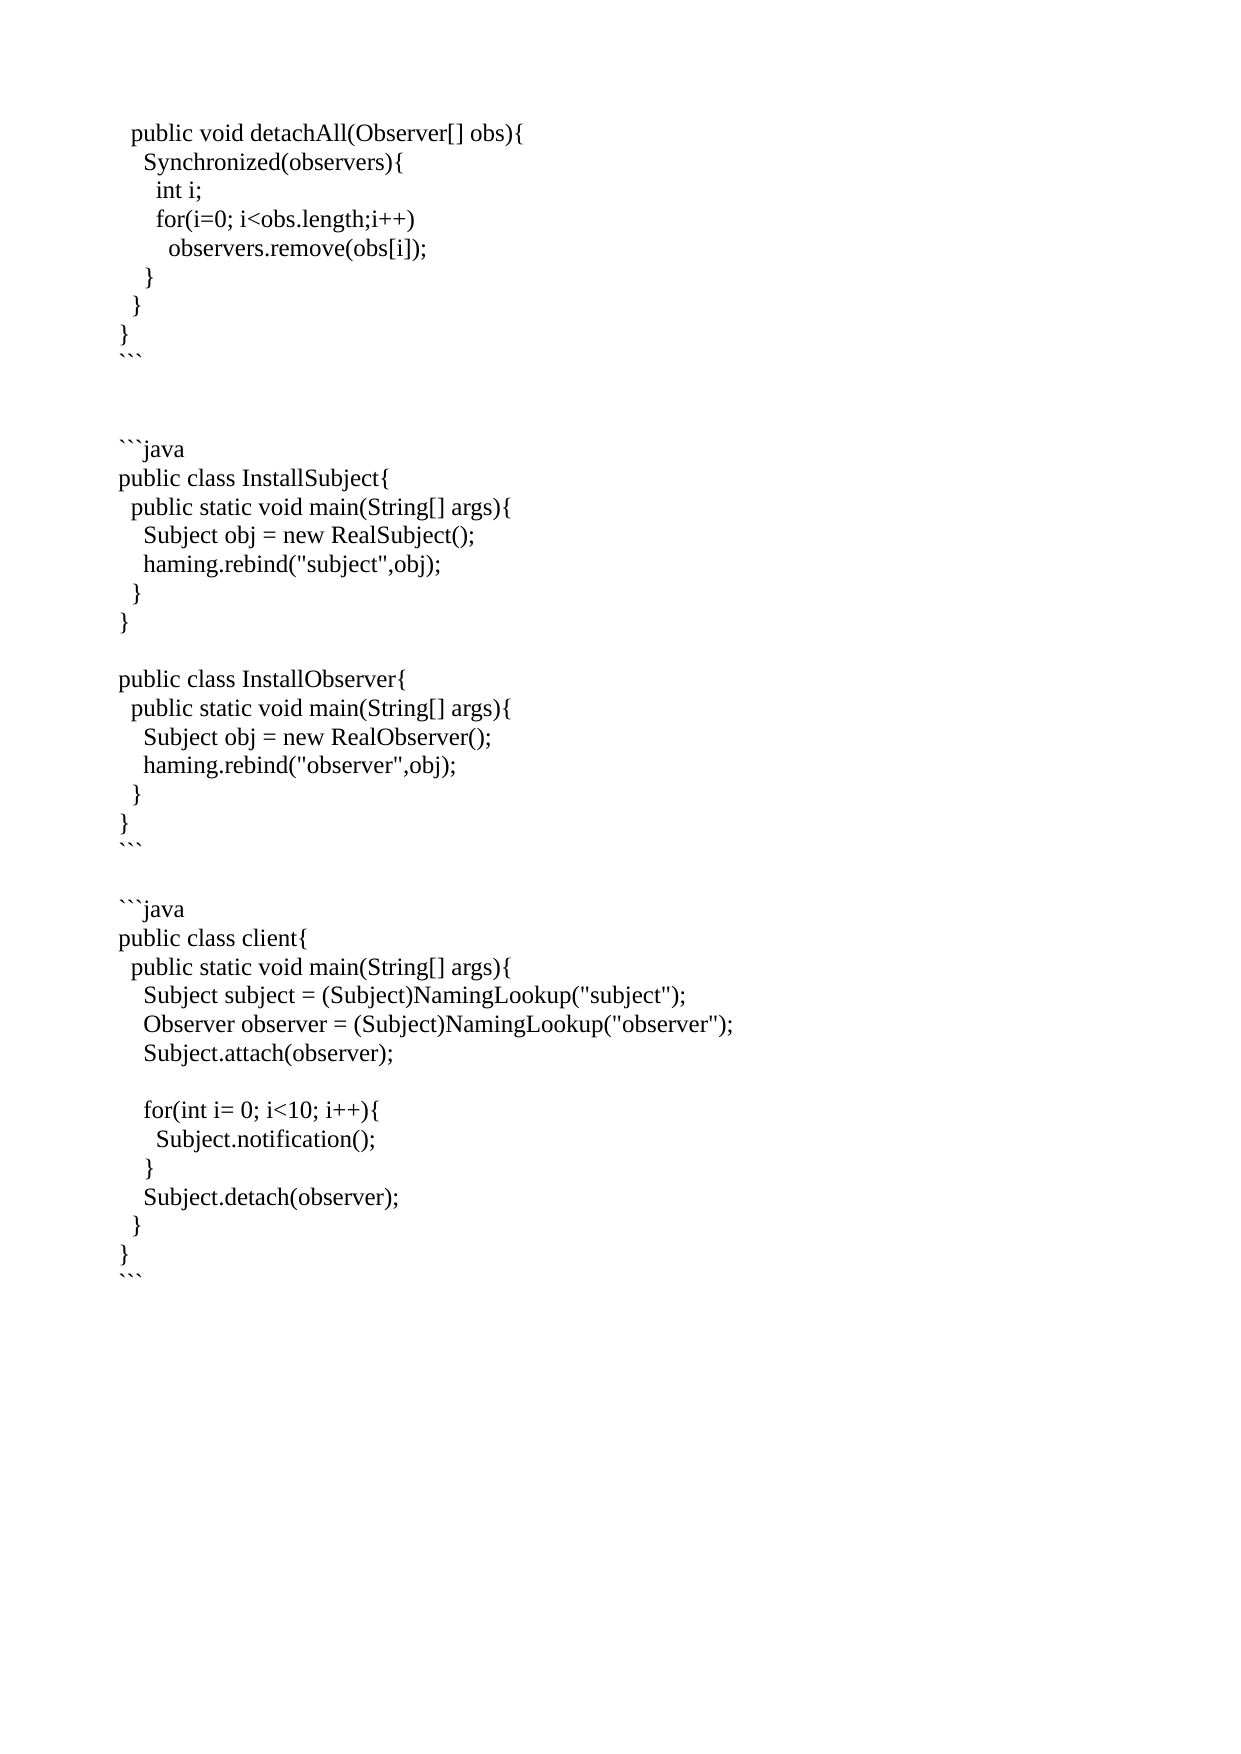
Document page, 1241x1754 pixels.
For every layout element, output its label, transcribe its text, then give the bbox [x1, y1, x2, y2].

text public static void main(String[] args){ [118, 693, 1122, 722]
text ```java [118, 894, 1122, 923]
text } [118, 319, 1122, 348]
text int i; [118, 176, 1122, 204]
text } [118, 808, 1122, 837]
text } [118, 607, 1122, 636]
text public class InstallObserver{ [118, 664, 1122, 693]
text } [118, 1239, 1122, 1268]
text } [118, 262, 1122, 291]
text observers.remove(obs[i]); [118, 233, 1122, 262]
text ```java [118, 434, 1122, 463]
text } [118, 291, 1122, 319]
text Subject.notification(); [118, 1124, 1122, 1153]
text Subject obj = new RealObserver(); [118, 722, 1122, 751]
text Subject.detach(observer); [118, 1182, 1122, 1211]
text public static void main(String[] args){ [118, 952, 1122, 981]
text } [118, 779, 1122, 808]
text public class client{ [118, 923, 1122, 952]
text for(i=0; i<obs.length;i++) [118, 204, 1122, 233]
text haming.rebind("subject",obj); [118, 549, 1122, 578]
text Observer observer = (Subject)NamingLookup("observer"); [118, 1009, 1122, 1038]
text Subject obj = new RealSubject(); [118, 521, 1122, 549]
text } [118, 1211, 1122, 1239]
text } [118, 578, 1122, 607]
text public static void main(String[] args){ [118, 492, 1122, 521]
text ``` [118, 837, 1122, 866]
text ``` [118, 1268, 1122, 1297]
text Subject.attach(observer); [118, 1038, 1122, 1067]
text Synchronized(observers){ [118, 147, 1122, 176]
text Subject subject = (Subject)NamingLookup("subject"); [118, 981, 1122, 1009]
text } [118, 1153, 1122, 1182]
text haming.rebind("observer",obj); [118, 751, 1122, 779]
text public class InstallSubject{ [118, 463, 1122, 492]
text ``` [118, 348, 1122, 377]
text for(int i= 0; i<10; i++){ [118, 1096, 1122, 1124]
text public void detachAll(Observer[] obs){ [118, 118, 1122, 147]
